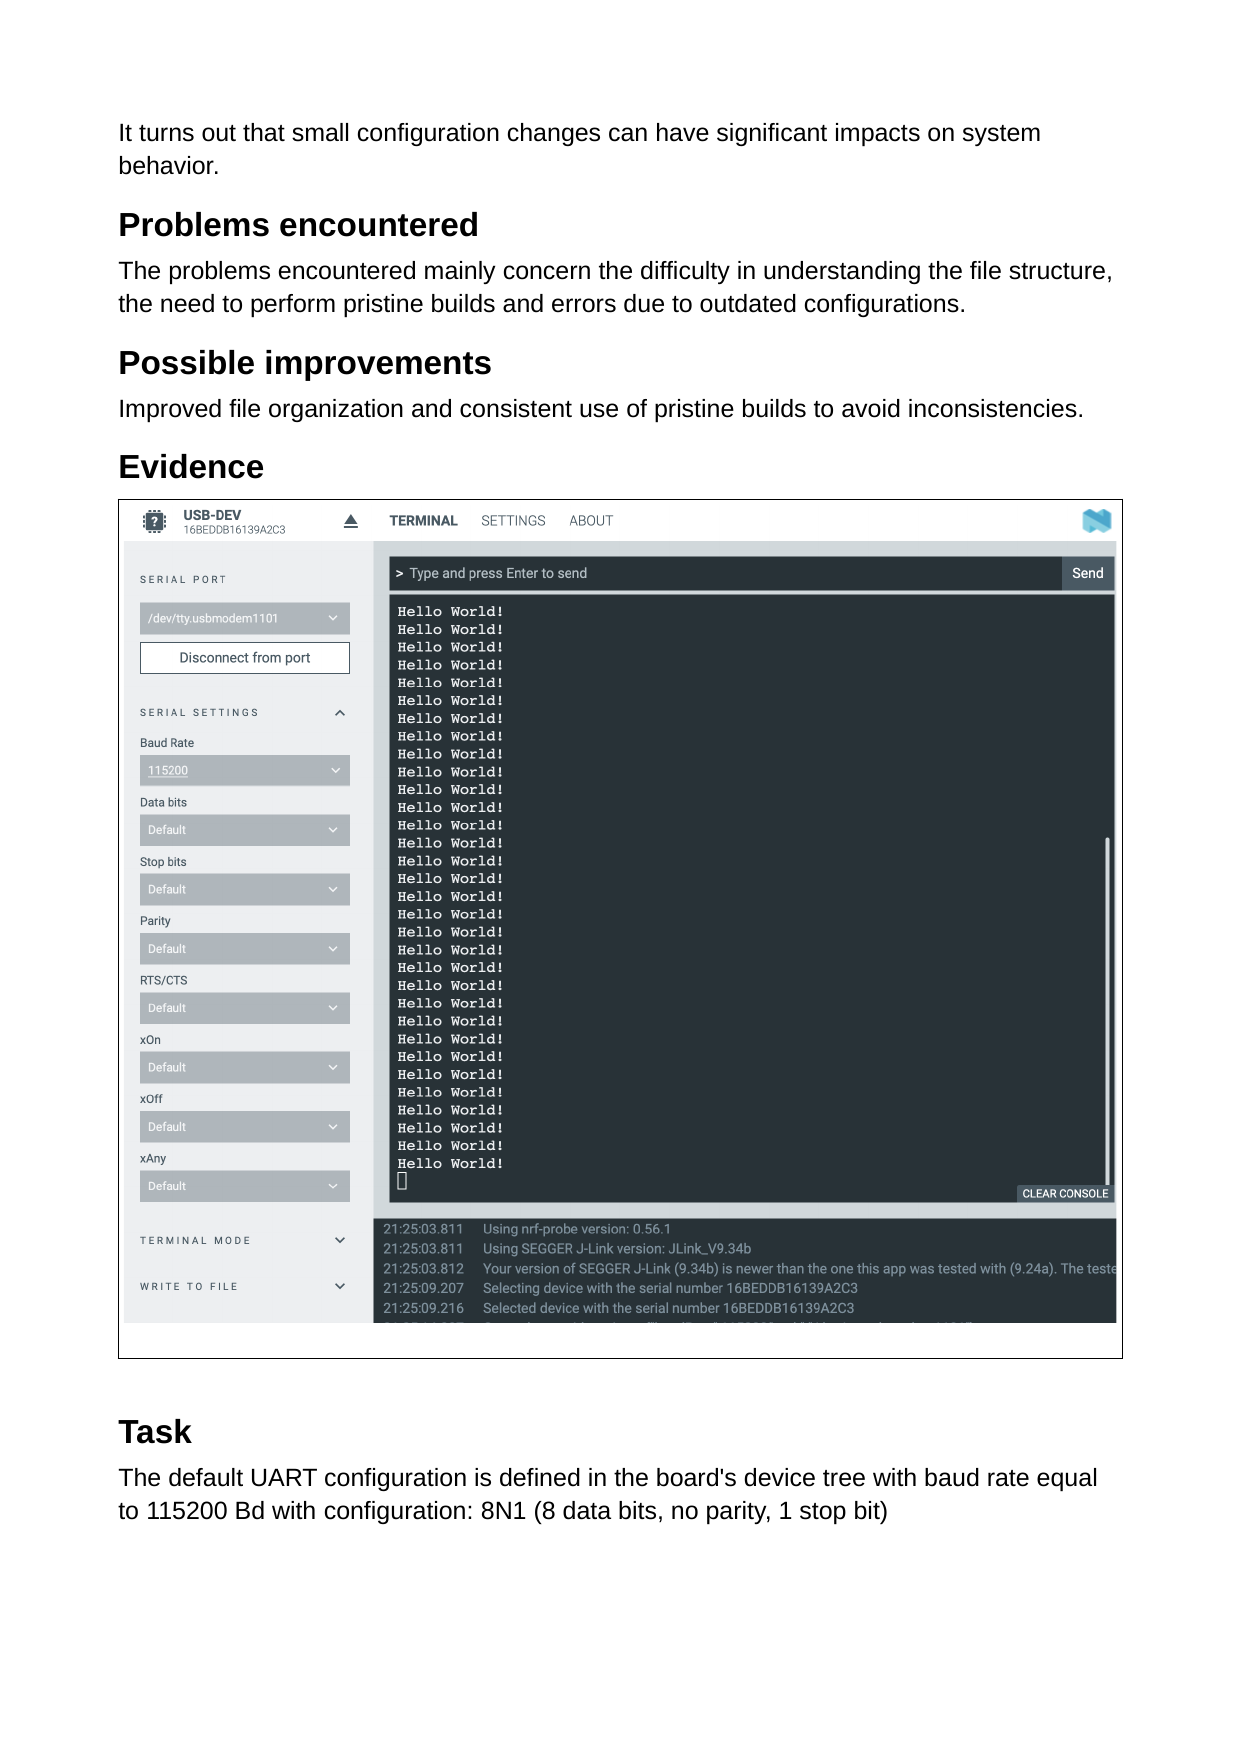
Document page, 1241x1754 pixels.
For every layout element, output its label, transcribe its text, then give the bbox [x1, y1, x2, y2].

text The problems encountered mainly concern the difficulty in understanding the file structure, the need to perform pristine builds and errors due to outdated configurations. [118, 256, 1122, 318]
subtitle Possible improvements [118, 343, 1122, 381]
subtitle Task [118, 1412, 1122, 1451]
text It turns out that small configuration changes can have significant impacts on system behavior. [118, 118, 1122, 180]
text Improved file organization and consistent use of pristine builds to avoid inconsistencies. [118, 394, 1122, 422]
text The default UART configuration is defined in the board's device tree with baud rate equal to 115200 Bd with configuration: 8N1 (8 data bits, no parity, 1 stop bit) [118, 1463, 1122, 1525]
picture [123, 505, 1117, 1323]
subtitle Evidence [118, 448, 1122, 486]
table_header [119, 500, 1122, 1357]
subtitle Problems encountered [118, 205, 1122, 243]
